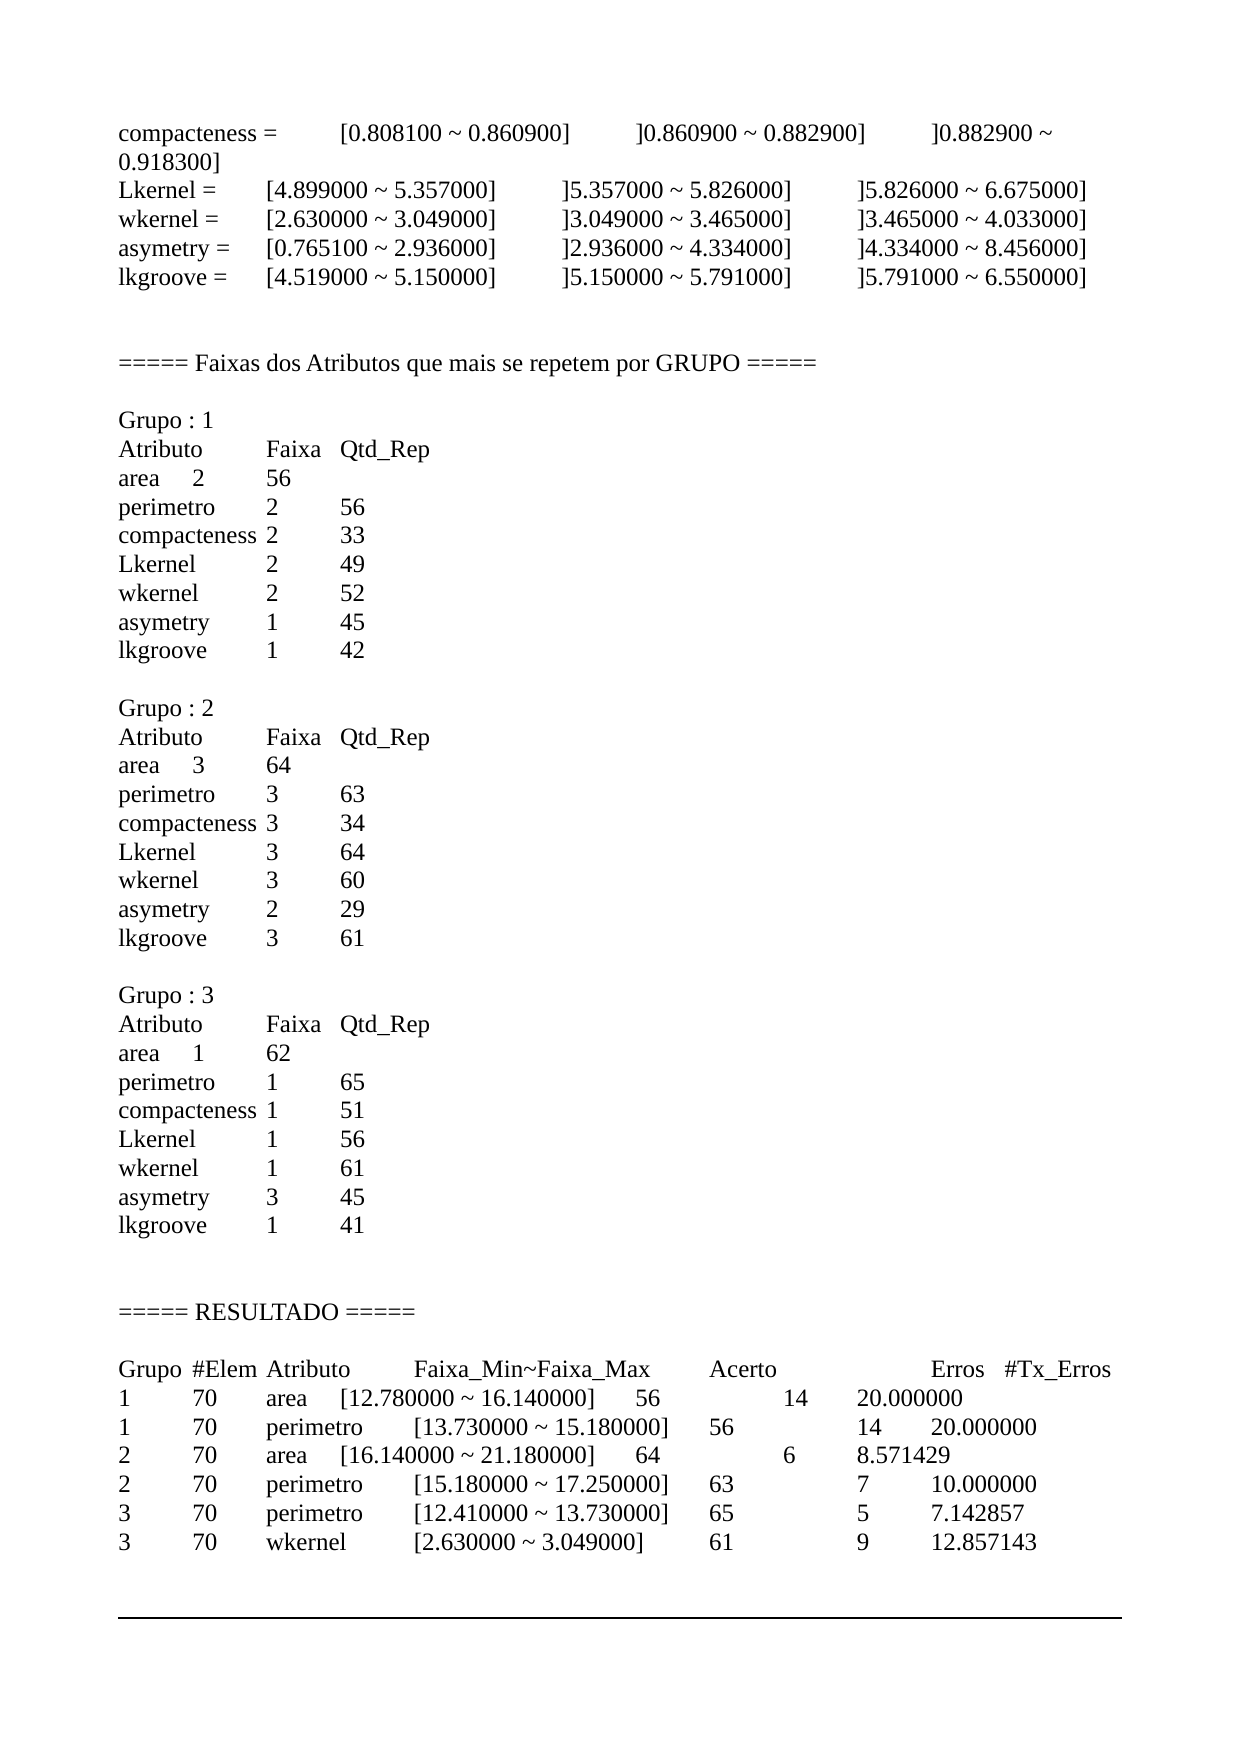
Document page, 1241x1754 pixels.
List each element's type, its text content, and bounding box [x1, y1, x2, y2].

text 2 70 area [16.140000 ~ 21.180000] 64 6 8.571429 [118, 1441, 1122, 1469]
text Lkernel 3 64 [118, 837, 1122, 866]
text wkernel 3 60 [118, 866, 1122, 894]
text perimetro 3 63 [118, 779, 1122, 808]
text Grupo : 3 [118, 981, 1122, 1009]
text lkgroove 1 41 [118, 1211, 1122, 1239]
text Atributo Faixa Qtd_Rep [118, 1009, 1122, 1038]
text area 2 56 [118, 463, 1122, 492]
text asymetry 1 45 [118, 607, 1122, 636]
text lkgroove = [4.519000 ~ 5.150000] ]5.150000 ~ 5.791000] ]5.791000 ~ 6.550000] [118, 262, 1122, 291]
text area 1 62 [118, 1038, 1122, 1067]
text Grupo : 1 [118, 406, 1122, 434]
text perimetro 2 56 [118, 492, 1122, 521]
text lkgroove 1 42 [118, 636, 1122, 664]
text asymetry = [0.765100 ~ 2.936000] ]2.936000 ~ 4.334000] ]4.334000 ~ 8.456000] [118, 233, 1122, 262]
text Grupo #Elem Atributo Faixa_Min~Faixa_Max Acerto Erros #Tx_Erros [118, 1354, 1122, 1383]
text wkernel 2 52 [118, 578, 1122, 607]
text Grupo : 2 [118, 693, 1122, 722]
text compacteness 1 51 [118, 1096, 1122, 1124]
text Lkernel 1 56 [118, 1124, 1122, 1153]
text perimetro 1 65 [118, 1067, 1122, 1096]
text Lkernel = [4.899000 ~ 5.357000] ]5.357000 ~ 5.826000] ]5.826000 ~ 6.675000] [118, 176, 1122, 204]
text 2 70 perimetro [15.180000 ~ 17.250000] 63 7 10.000000 [118, 1469, 1122, 1498]
text compacteness 3 34 [118, 808, 1122, 837]
text ===== Faixas dos Atributos que mais se repetem por GRUPO ===== [118, 348, 1122, 377]
text 1 70 area [12.780000 ~ 16.140000] 56 14 20.000000 [118, 1383, 1122, 1412]
text Lkernel 2 49 [118, 549, 1122, 578]
text area 3 64 [118, 751, 1122, 779]
text 3 70 wkernel [2.630000 ~ 3.049000] 61 9 12.857143 [118, 1527, 1122, 1556]
text 3 70 perimetro [12.410000 ~ 13.730000] 65 5 7.142857 [118, 1498, 1122, 1527]
text lkgroove 3 61 [118, 923, 1122, 952]
text wkernel = [2.630000 ~ 3.049000] ]3.049000 ~ 3.465000] ]3.465000 ~ 4.033000] [118, 204, 1122, 233]
text 1 70 perimetro [13.730000 ~ 15.180000] 56 14 20.000000 [118, 1412, 1122, 1441]
text compacteness = [0.808100 ~ 0.860900] ]0.860900 ~ 0.882900] ]0.882900 ~ 0.918300] [118, 118, 1122, 176]
text compacteness 2 33 [118, 521, 1122, 549]
text asymetry 2 29 [118, 894, 1122, 923]
text Atributo Faixa Qtd_Rep [118, 434, 1122, 463]
text asymetry 3 45 [118, 1182, 1122, 1211]
text Atributo Faixa Qtd_Rep [118, 722, 1122, 751]
text ===== RESULTADO ===== [118, 1297, 1122, 1326]
text wkernel 1 61 [118, 1153, 1122, 1182]
